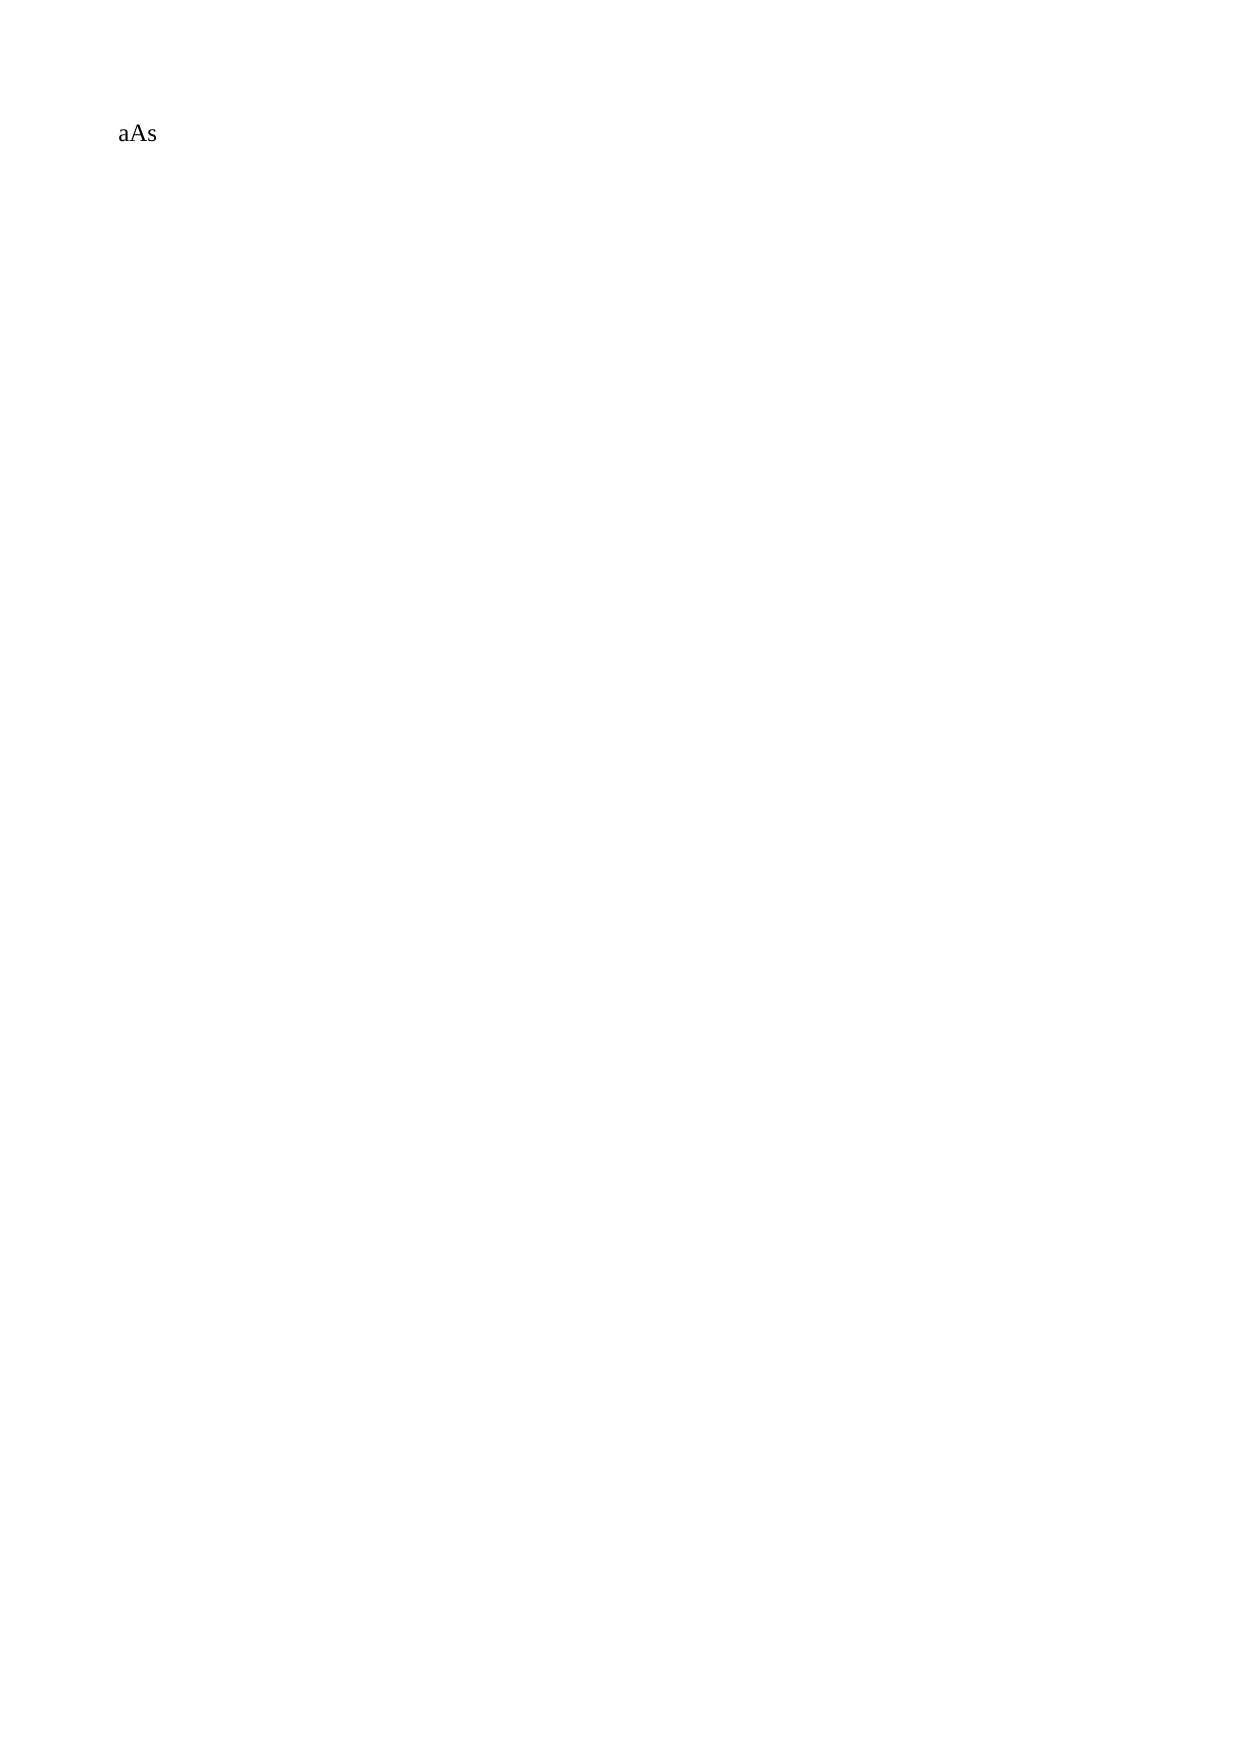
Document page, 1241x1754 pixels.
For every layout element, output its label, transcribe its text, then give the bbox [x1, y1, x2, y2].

text aAs [118, 118, 1122, 147]
